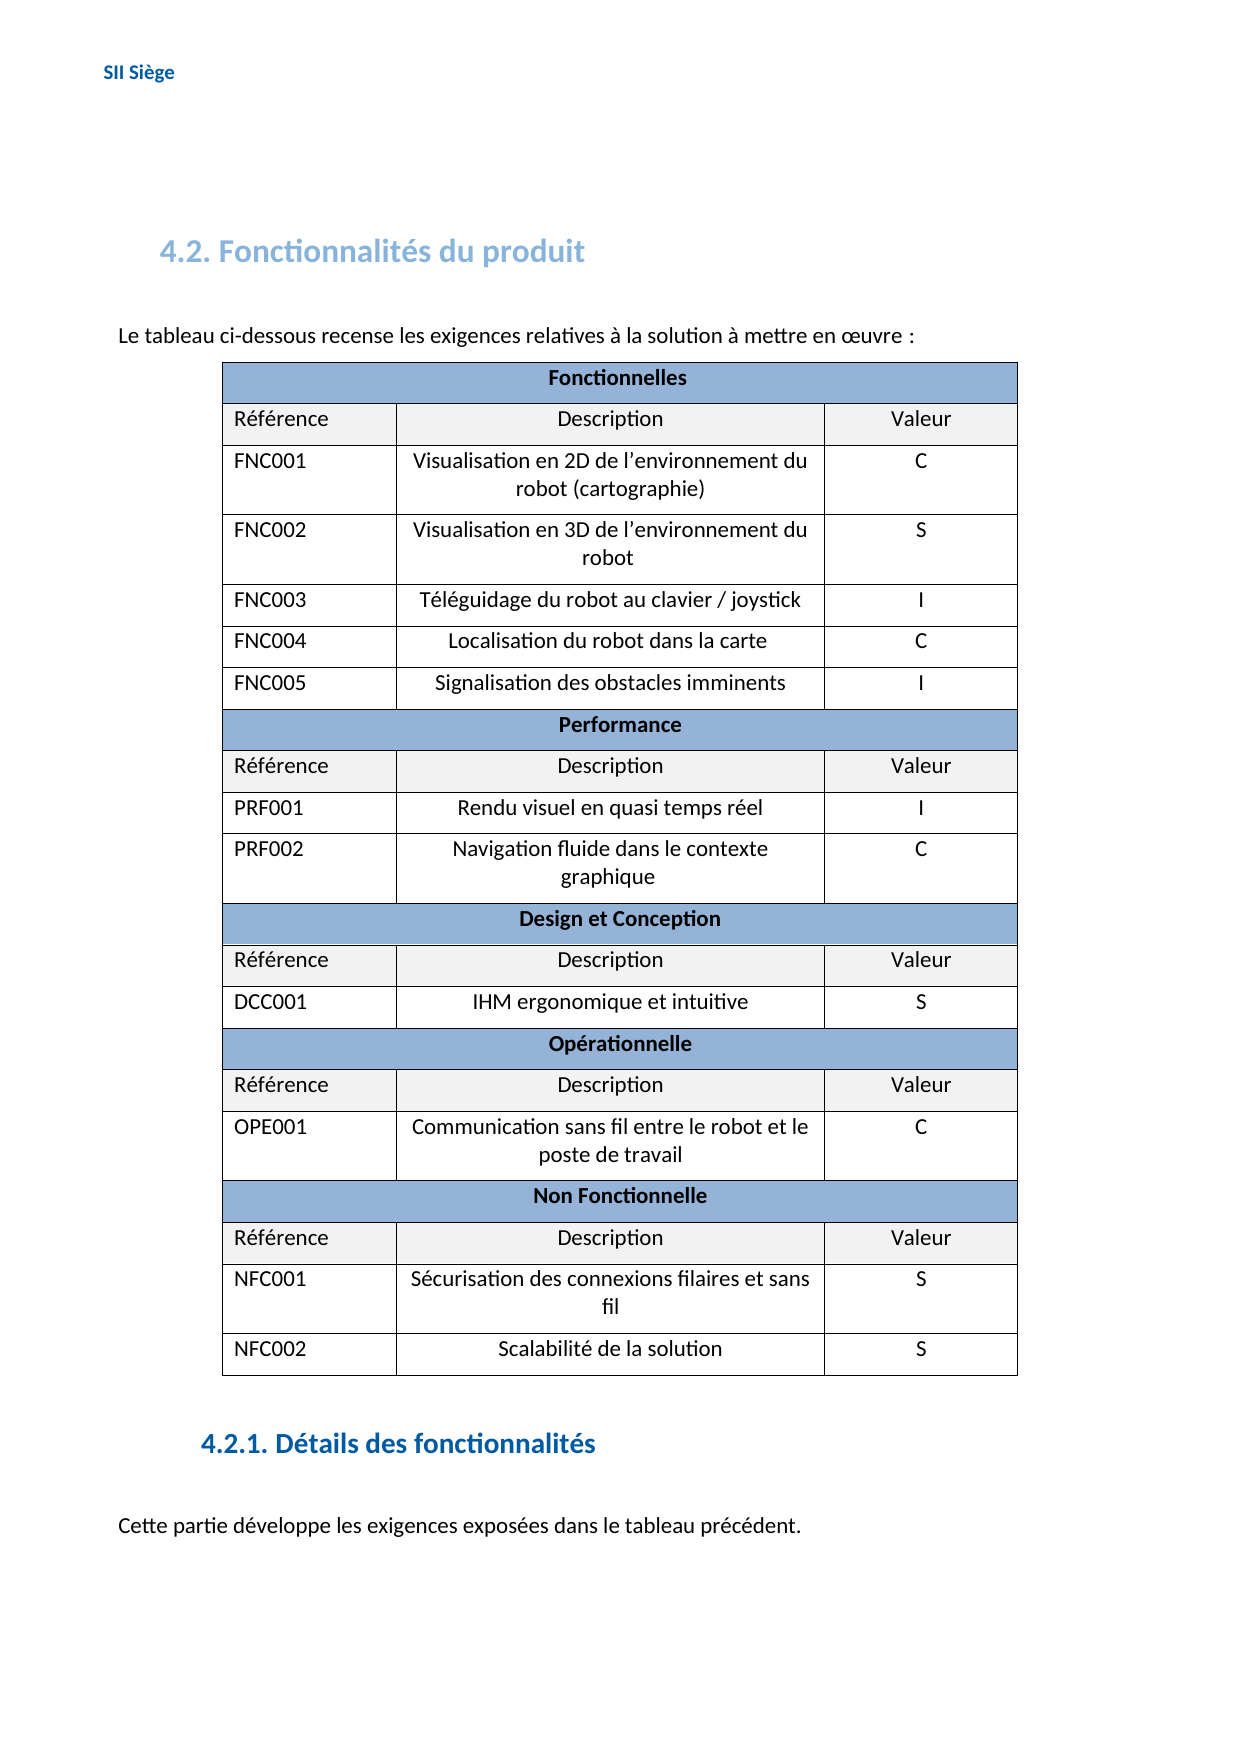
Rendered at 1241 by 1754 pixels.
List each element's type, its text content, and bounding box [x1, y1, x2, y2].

table_cell Référence [223, 1070, 396, 1111]
table_cell Scalabilité de la solution [397, 1334, 824, 1374]
table_cell C [825, 446, 1017, 514]
table_cell C [825, 1112, 1017, 1180]
table_cell Description [397, 1223, 824, 1263]
table_cell PRF001 [223, 793, 396, 833]
table_cell Valeur [825, 404, 1017, 445]
table_cell Description [397, 751, 824, 792]
table_cell Communication sans fil entre le robot et le poste de travail [397, 1112, 824, 1180]
table_cell I [825, 793, 1017, 833]
table_cell Performance [223, 710, 1017, 750]
table_cell C [825, 627, 1017, 667]
table_cell Navigation fluide dans le contexte graphique [397, 834, 824, 903]
table_cell Description [397, 1070, 824, 1111]
table_cell Visualisation en 3D de l’environnement du robot [397, 515, 824, 584]
table_cell DCC001 [223, 987, 396, 1028]
table_cell Valeur [825, 946, 1017, 986]
table_cell Design et Conception [223, 904, 1017, 944]
table_cell FNC001 [223, 446, 396, 514]
table_cell I [825, 668, 1017, 709]
table_cell FNC003 [223, 585, 396, 626]
table_cell Rendu visuel en quasi temps réel [397, 793, 824, 833]
table_cell NFC001 [223, 1265, 396, 1333]
table_cell Valeur [825, 751, 1017, 792]
table_cell S [825, 515, 1017, 584]
table_cell Opérationnelle [223, 1029, 1017, 1069]
table_cell Localisation du robot dans la carte [397, 627, 824, 667]
table_header Fonctionnelles [223, 363, 1017, 403]
table_cell Sécurisation des connexions filaires et sans fil [397, 1265, 824, 1333]
text Le tableau ci-dessous recense les exigences relatives à la solution à mettre en œuvre : [118, 321, 1122, 349]
table_cell NFC002 [223, 1334, 396, 1374]
table_cell Visualisation en 2D de l’environnement du robot (cartographie) [397, 446, 824, 514]
table_cell Référence [223, 751, 396, 792]
table_cell PRF002 [223, 834, 396, 903]
table_cell FNC005 [223, 668, 396, 709]
table_cell Description [397, 946, 824, 986]
table_cell Référence [223, 1223, 396, 1263]
text Cette partie développe les exigences exposées dans le tableau précédent. [118, 1511, 1122, 1539]
table_cell Référence [223, 404, 396, 445]
table_cell Valeur [825, 1070, 1017, 1111]
table_cell Référence [223, 946, 396, 986]
subtitle Fonctionnalités du produit [159, 230, 1122, 271]
table_cell S [825, 987, 1017, 1028]
table_cell Signalisation des obstacles imminents [397, 668, 824, 709]
table_cell OPE001 [223, 1112, 396, 1180]
table_cell S [825, 1265, 1017, 1333]
table_cell FNC002 [223, 515, 396, 584]
table_cell IHM ergonomique et intuitive [397, 987, 824, 1028]
table_cell C [825, 834, 1017, 903]
table_cell S [825, 1334, 1017, 1374]
table_cell Valeur [825, 1223, 1017, 1263]
table_cell Téléguidage du robot au clavier / joystick [397, 585, 824, 626]
table_cell I [825, 585, 1017, 626]
table_cell Non Fonctionnelle [223, 1181, 1017, 1222]
table_cell FNC004 [223, 627, 396, 667]
table_cell Description [397, 404, 824, 445]
subtitle Détails des fonctionnalités [201, 1426, 1122, 1461]
